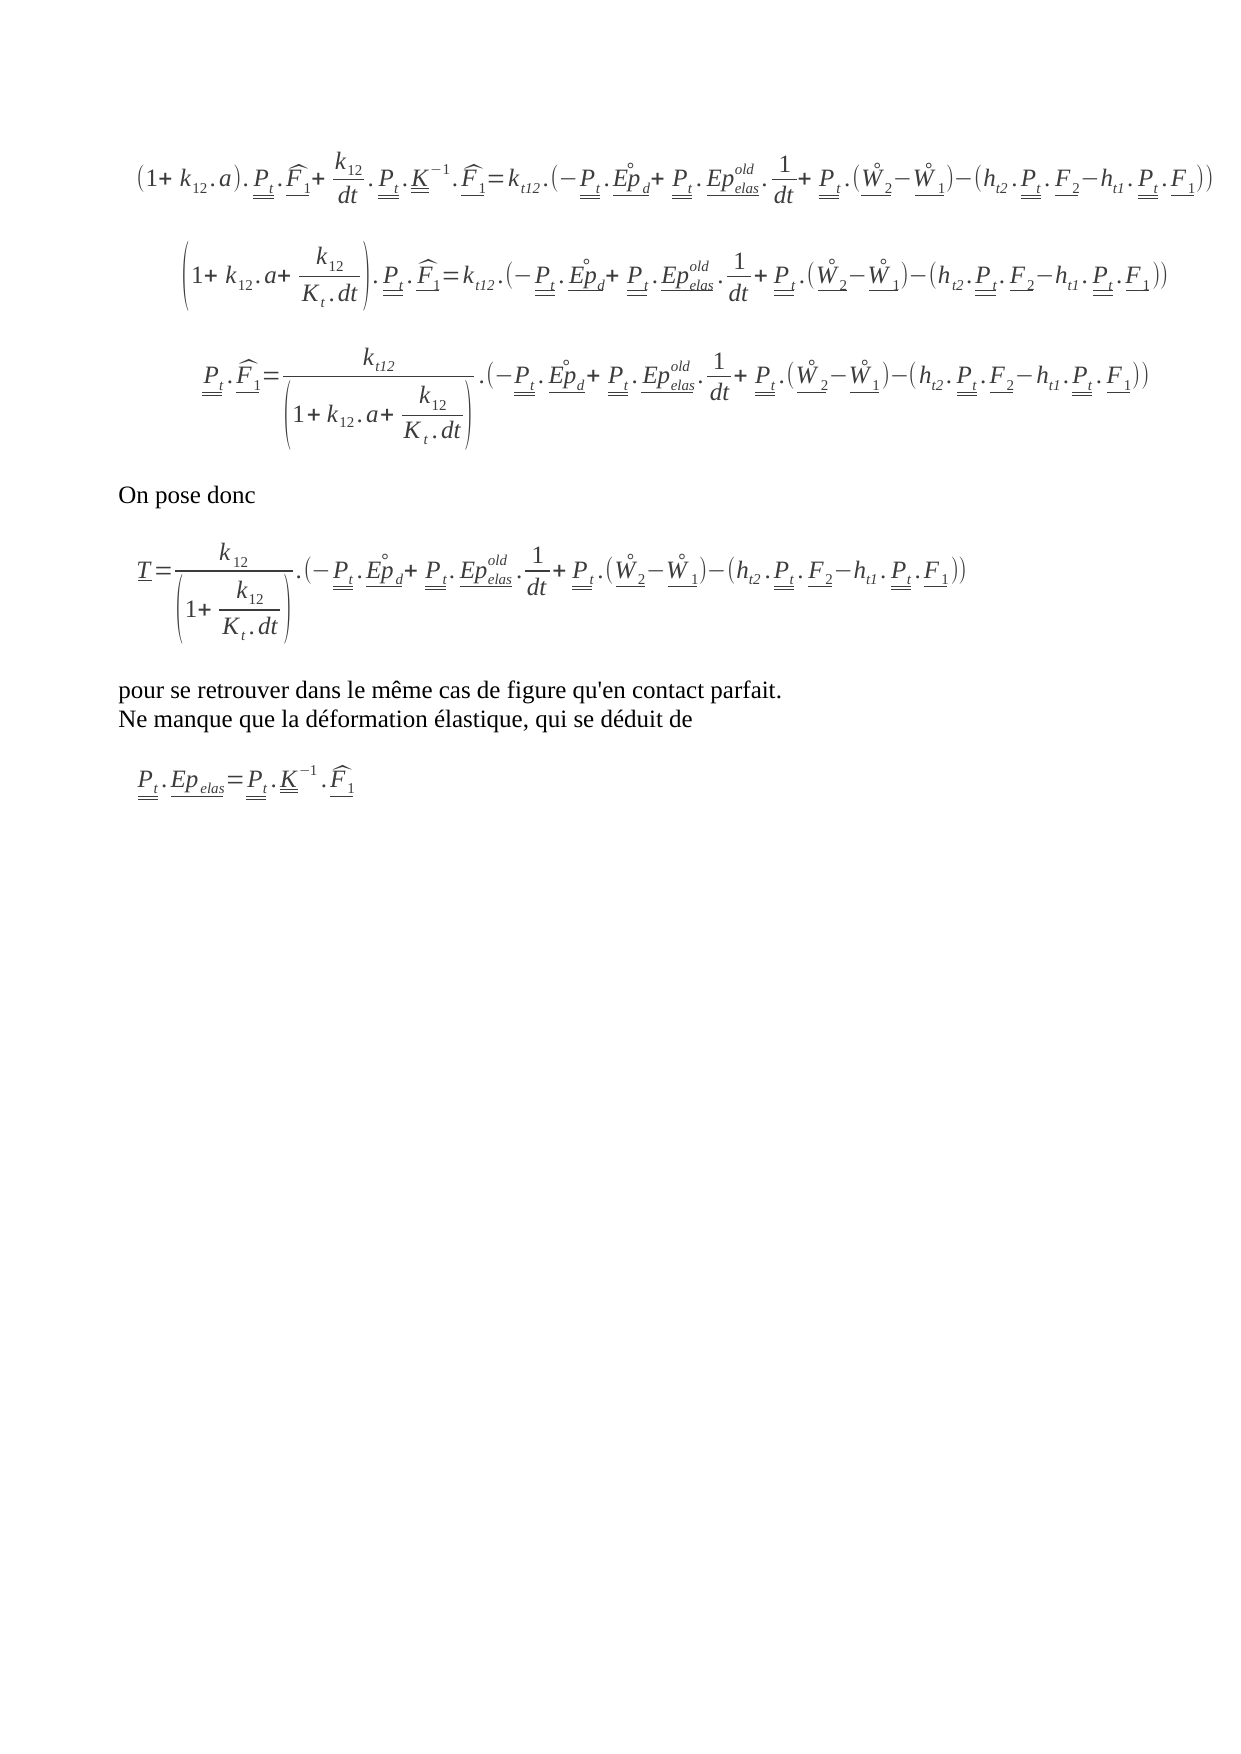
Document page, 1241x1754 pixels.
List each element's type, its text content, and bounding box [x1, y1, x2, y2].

text pour se retrouver dans le même cas de figure qu'en contact parfait. [118, 676, 1122, 704]
text On pose donc [118, 481, 1122, 509]
text Ne manque que la déformation élastique, qui se déduit de [118, 704, 1122, 733]
